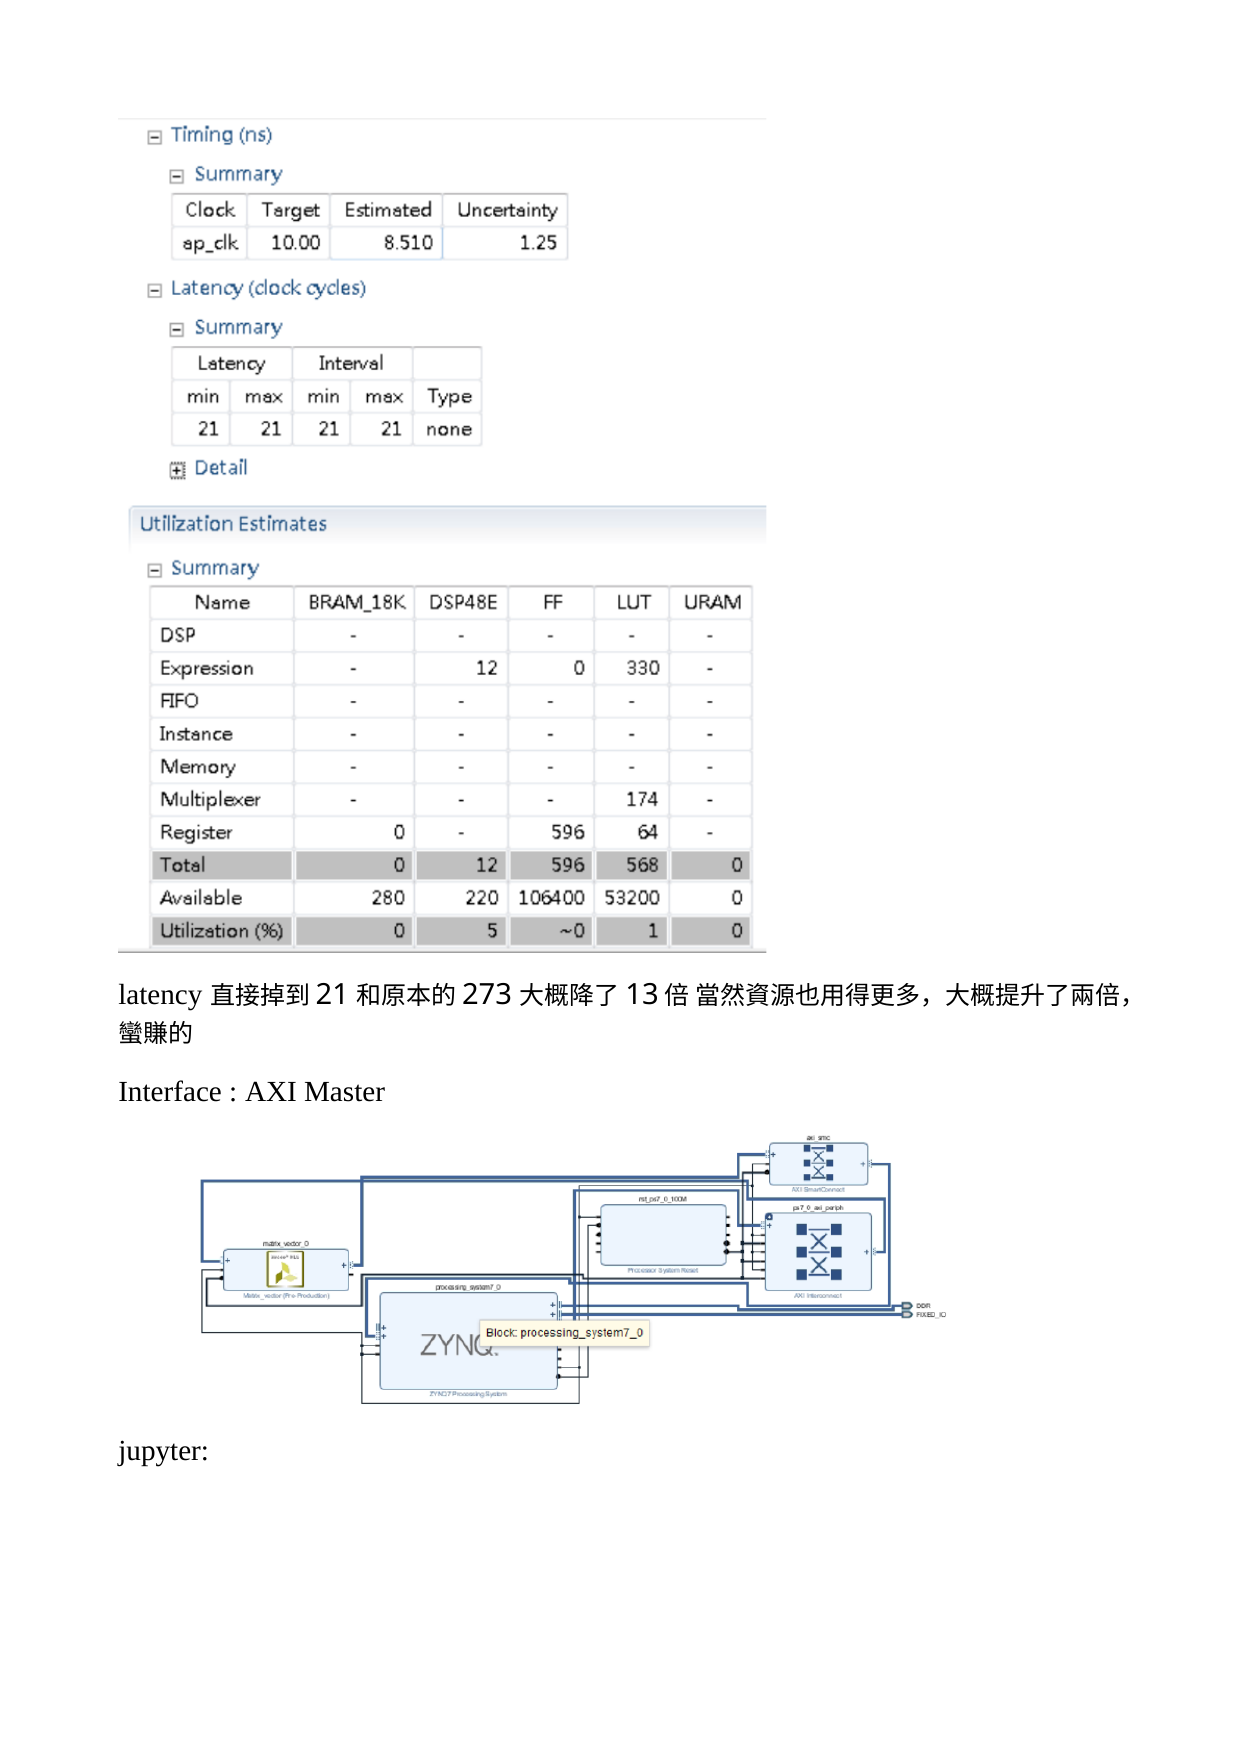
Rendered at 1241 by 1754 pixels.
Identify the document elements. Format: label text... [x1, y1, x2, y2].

text latency 直接掉到 21 和原本的 273 大概降了 13倍 當然資源也用得更多，大概提升了兩倍，蠻賺的 [118, 973, 1122, 1049]
text Interface : AXI Master [118, 1070, 1122, 1110]
text jupyter: [118, 1433, 1122, 1466]
